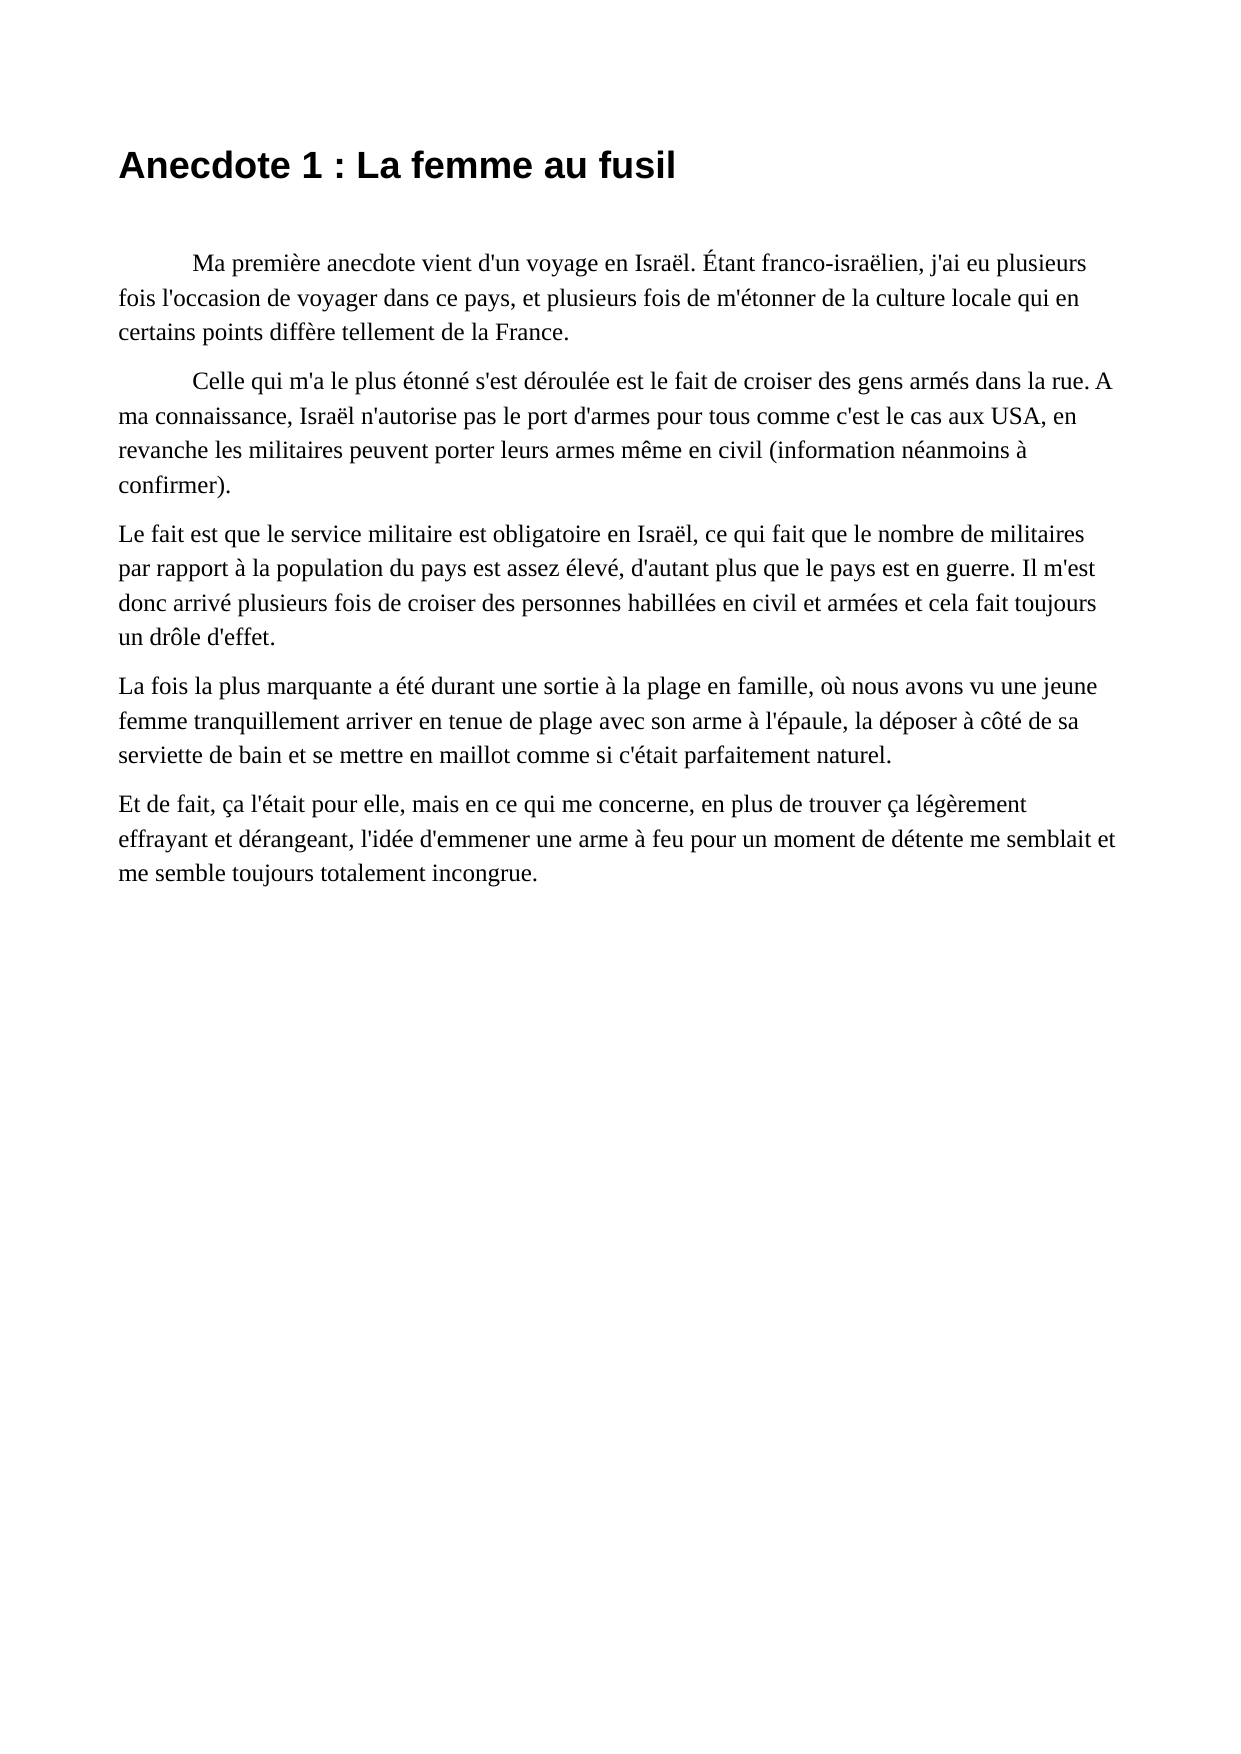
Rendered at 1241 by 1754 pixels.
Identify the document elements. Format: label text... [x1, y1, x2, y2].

text Le fait est que le service militaire est obligatoire en Israël, ce qui fait que le nombre de militaires par rapport à la population du pays est assez élevé, d'autant plus que le pays est en guerre. Il m'est donc arrivé plusieurs fois de croiser des personnes habillées en civil et armées et cela fait toujours un drôle d'effet. [118, 519, 1122, 651]
text Celle qui m'a le plus étonné s'est déroulée est le fait de croiser des gens armés dans la rue. A ma connaissance, Israël n'autorise pas le port d'armes pour tous comme c'est le cas aux USA, en revanche les militaires peuvent porter leurs armes même en civil (information néanmoins à confirmer). [118, 366, 1122, 498]
subtitle Anecdote 1 : La femme au fusil [118, 143, 1122, 187]
text La fois la plus marquante a été durant une sortie à la plage en famille, où nous avons vu une jeune femme tranquillement arriver en tenue de plage avec son arme à l'épaule, la déposer à côté de sa serviette de bain et se mettre en maillot comme si c'était parfaitement naturel. [118, 671, 1122, 769]
text Et de fait, ça l'était pour elle, mais en ce qui me concerne, en plus de trouver ça légèrement effrayant et dérangeant, l'idée d'emmener une arme à feu pour un moment de détente me semblait et me semble toujours totalement incongrue. [118, 789, 1122, 887]
text Ma première anecdote vient d'un voyage en Israël. Étant franco-israëlien, j'ai eu plusieurs fois l'occasion de voyager dans ce pays, et plusieurs fois de m'étonner de la culture locale qui en certains points diffère tellement de la France. [118, 248, 1122, 346]
